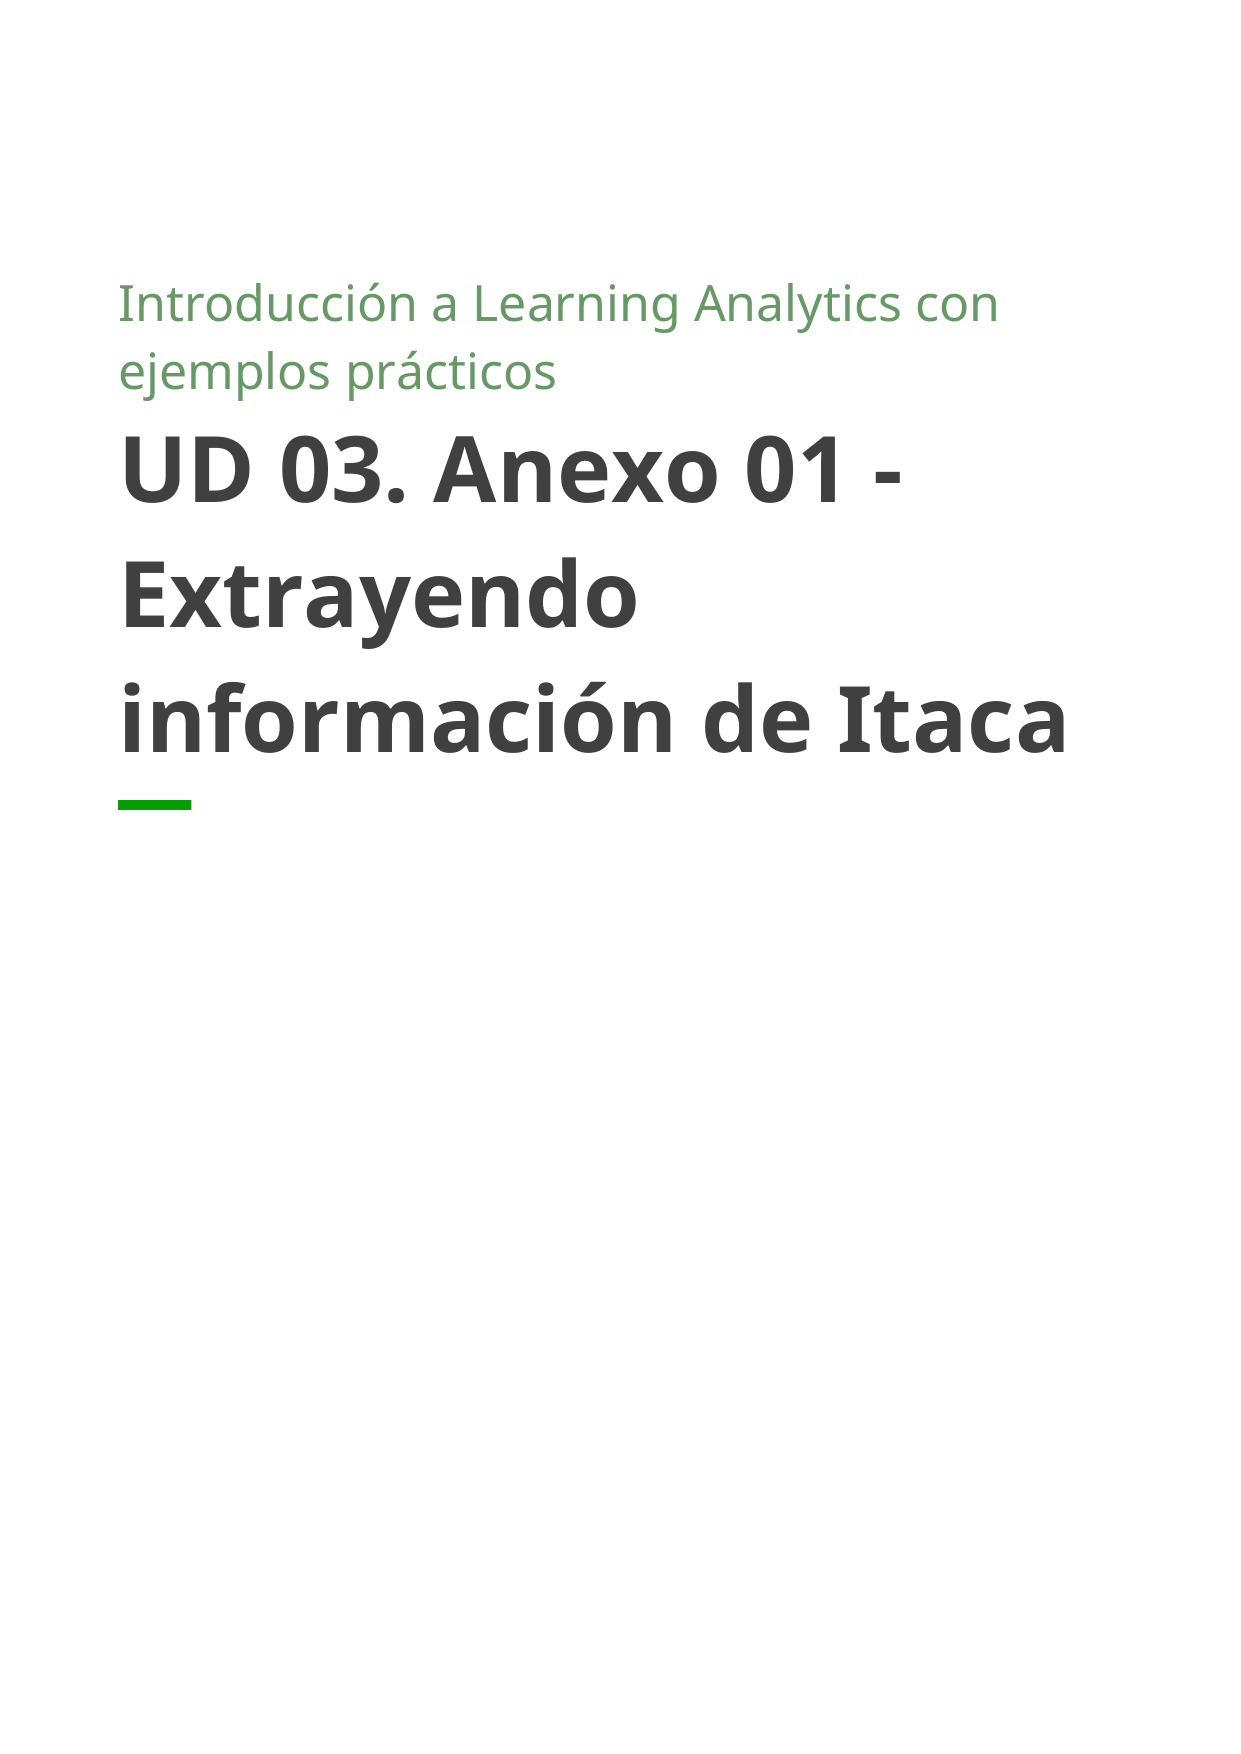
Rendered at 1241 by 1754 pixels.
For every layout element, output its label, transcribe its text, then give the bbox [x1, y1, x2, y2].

picture [118, 800, 192, 810]
title Introducción a Learning Analytics con ejemplos prácticos UD 03. Anexo 01 - Extrayendo información de Itaca [118, 268, 1122, 779]
